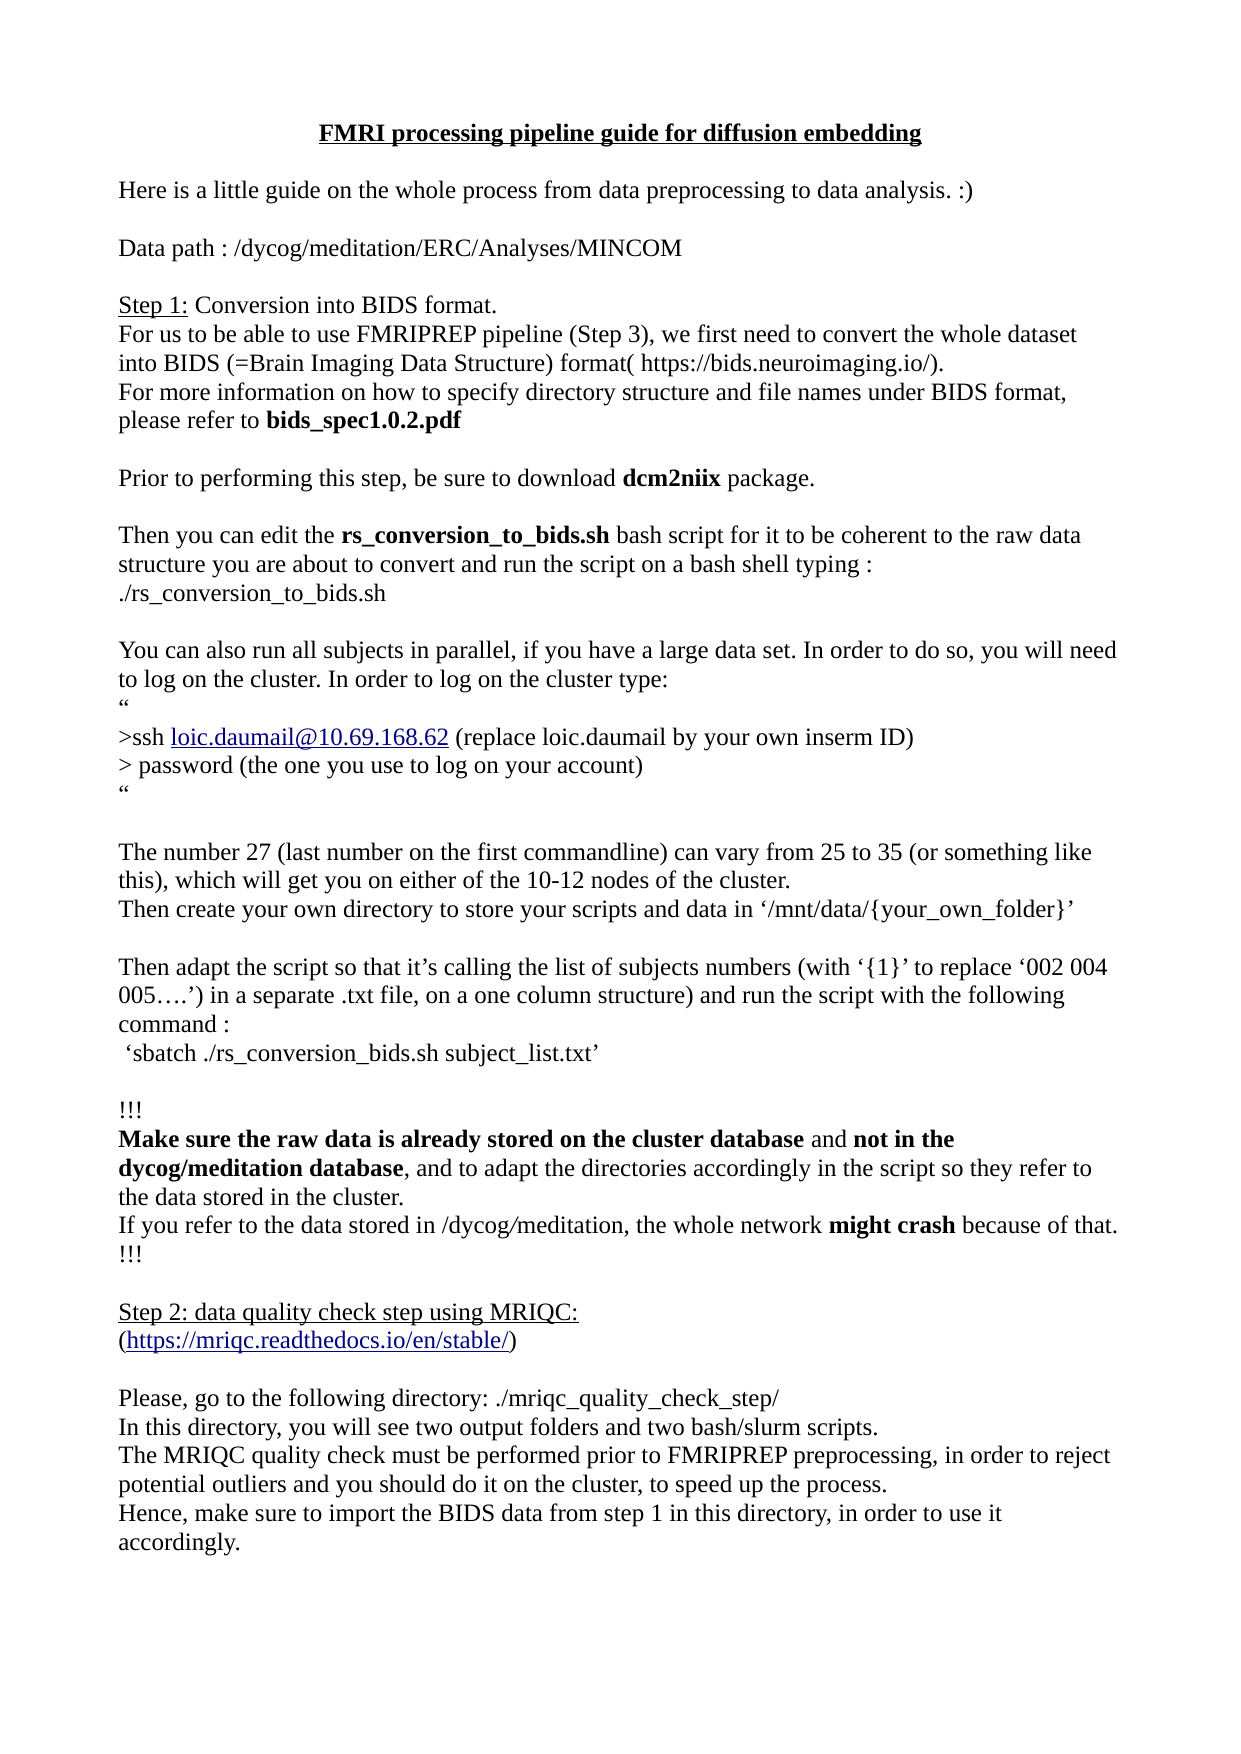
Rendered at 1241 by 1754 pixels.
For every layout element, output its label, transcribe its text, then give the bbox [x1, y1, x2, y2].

text “ [118, 779, 1122, 808]
text Then create your own directory to store your scripts and data in ‘/mnt/data/{your_own_folder}’ [118, 894, 1122, 923]
text For us to be able to use FMRIPREP pipeline (Step 3), we first need to convert the whole dataset into BIDS (=Brain Imaging Data Structure) format( https://bids.neuroimaging.io/). [118, 319, 1122, 377]
text Hence, make sure to import the BIDS data from step 1 in this directory, in order to use it accordingly. [118, 1498, 1122, 1556]
text In this directory, you will see two output folders and two bash/slurm scripts. [118, 1412, 1122, 1441]
text The MRIQC quality check must be performed prior to FMRIPREP preprocessing, in order to reject potential outliers and you should do it on the cluster, to speed up the process. [118, 1441, 1122, 1498]
text Then adapt the script so that it’s calling the list of subjects numbers (with ‘{1}’ to replace ‘002 004 005….’) in a separate .txt file, on a one column structure) and run the script with the following command : [118, 952, 1122, 1038]
text If you refer to the data stored in /dycog/meditation, the whole network might crash because of that. [118, 1211, 1122, 1239]
text For more information on how to specify directory structure and file names under BIDS format, please refer to bids_spec1.0.2.pdf [118, 377, 1122, 434]
text Please, go to the following directory: ./mriqc_quality_check_step/ [118, 1383, 1122, 1412]
text Here is a little guide on the whole process from data preprocessing to data analysis. :) [118, 176, 1122, 204]
text “ [118, 693, 1122, 722]
text Step 2: data quality check step using MRIQC: [118, 1297, 1122, 1326]
text Then you can edit the rs_conversion_to_bids.sh bash script for it to be coherent to the raw data structure you are about to convert and run the script on a bash shell typing : ./rs_conversion_to_bids.sh [118, 521, 1122, 607]
text Make sure the raw data is already stored on the cluster database and not in the dycog/meditation database, and to adapt the directories accordingly in the script so they refer to the data stored in the cluster. [118, 1124, 1122, 1211]
text Data path : /dycog/meditation/ERC/Analyses/MINCOM [118, 233, 1122, 262]
text FMRI processing pipeline guide for diffusion embedding [118, 118, 1122, 147]
text >ssh loic.daumail@10.69.168.62 (replace loic.daumail by your own inserm ID) [118, 722, 1122, 751]
text Prior to performing this step, be sure to download dcm2niix package. [118, 463, 1122, 492]
text > password (the one you use to log on your account) [118, 751, 1122, 779]
text The number 27 (last number on the first commandline) can vary from 25 to 35 (or something like this), which will get you on either of the 10-12 nodes of the cluster. [118, 837, 1122, 894]
text ‘sbatch ./rs_conversion_bids.sh subject_list.txt’ [118, 1038, 1122, 1067]
text (https://mriqc.readthedocs.io/en/stable/) [118, 1326, 1122, 1354]
text !!! [118, 1239, 1122, 1268]
text Step 1: Conversion into BIDS format. [118, 291, 1122, 319]
text !!! [118, 1096, 1122, 1124]
text You can also run all subjects in parallel, if you have a large data set. In order to do so, you will need to log on the cluster. In order to log on the cluster type: [118, 636, 1122, 693]
